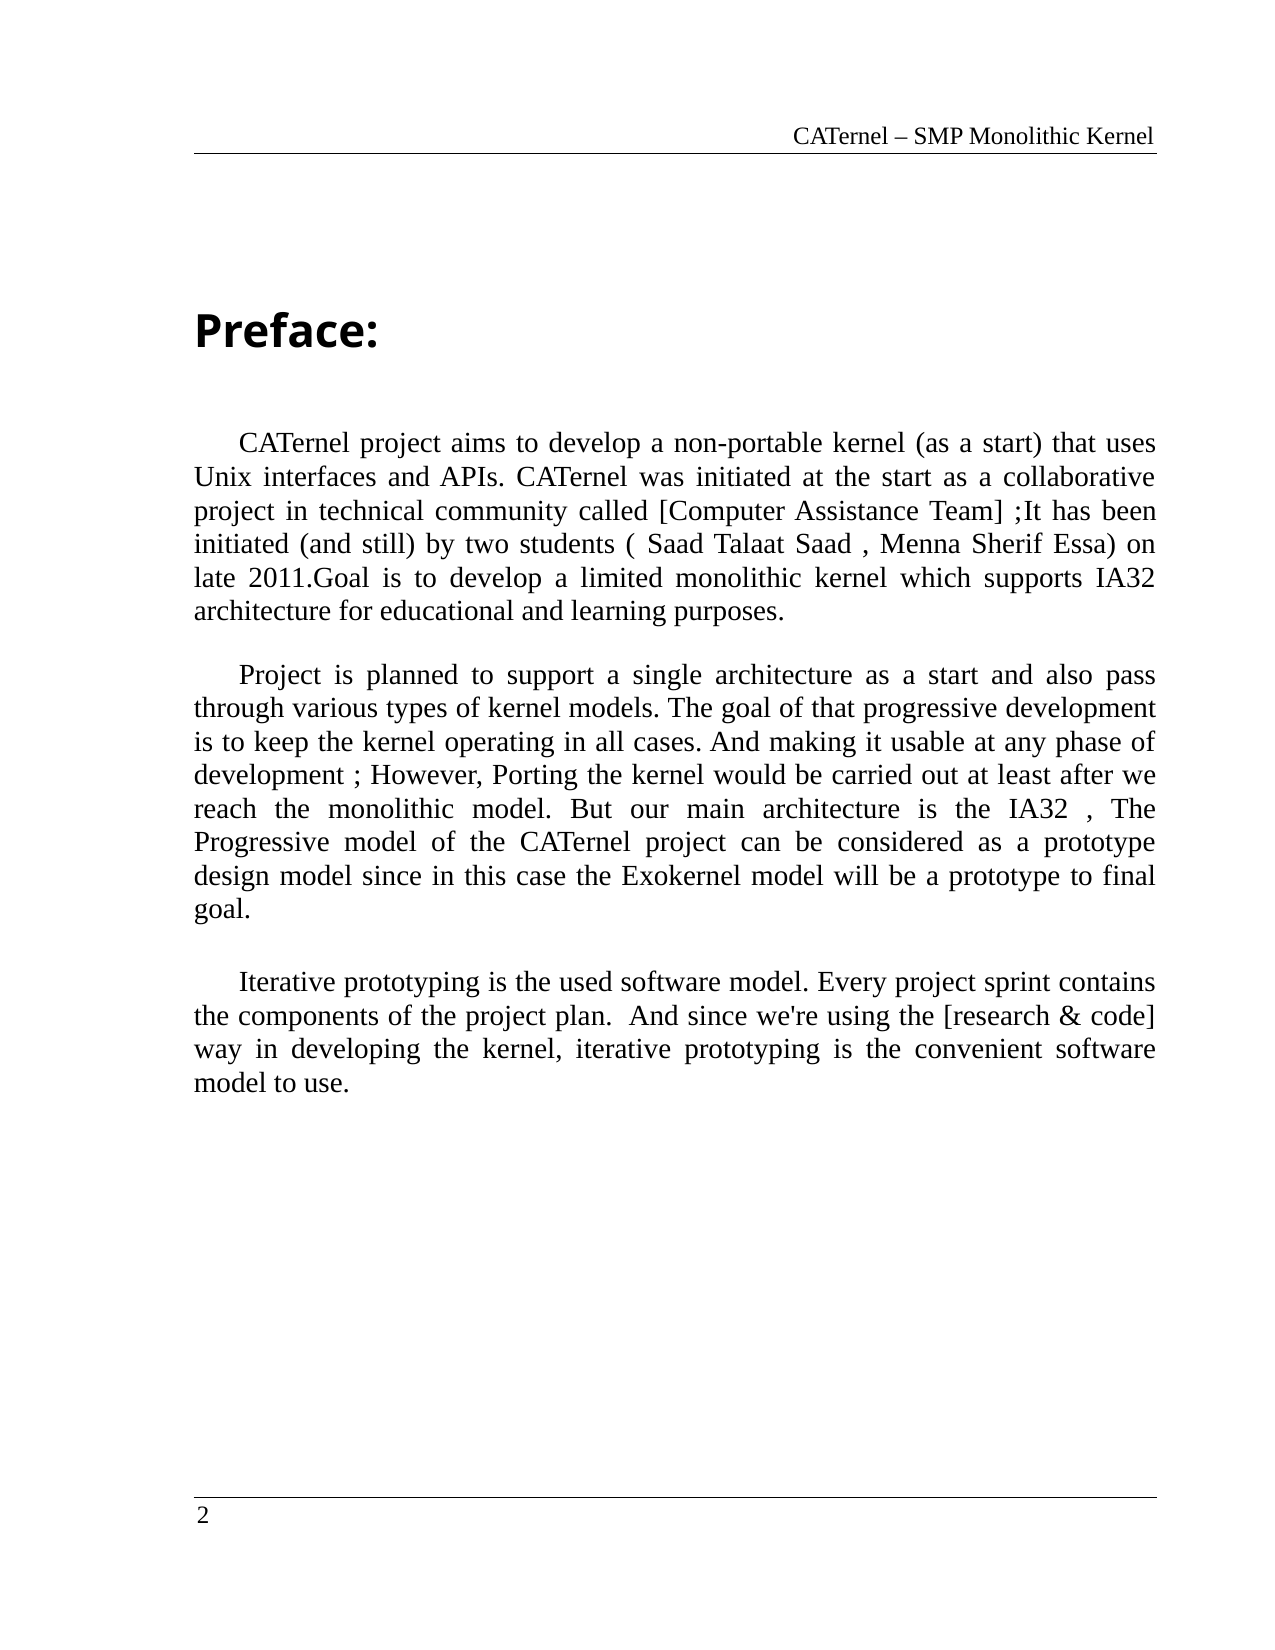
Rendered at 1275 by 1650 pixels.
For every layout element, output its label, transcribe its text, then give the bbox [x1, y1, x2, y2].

text Preface: [193, 298, 1157, 360]
text Project is planned to support a single architecture as a start and also pass through various types of kernel models. The goal of that progressive development is to keep the kernel operating in all cases. And making it usable at any phase of development ; However, Porting the kernel would be carried out at least after we reach the monolithic model. But our main architecture is the IA32 , The Progressive model of the CATernel project can be considered as a prototype design model since in this case the Exokernel model will be a prototype to final goal. [193, 657, 1157, 925]
text Iterative prototyping is the used software model. Every project sprint contains the components of the project plan. And since we're using the [research & code] way in developing the kernel, iterative prototyping is the convenient software model to use. [193, 964, 1157, 1098]
text CATernel project aims to develop a non-portable kernel (as a start) that uses Unix interfaces and APIs. CATernel was initiated at the start as a collaborative project in technical community called [Computer Assistance Team] ;It has been initiated (and still) by two students ( Saad Talaat Saad , Menna Sherif Essa) on late 2011.Goal is to develop a limited monolithic kernel which supports IA32 architecture for educational and learning purposes. [193, 426, 1157, 627]
